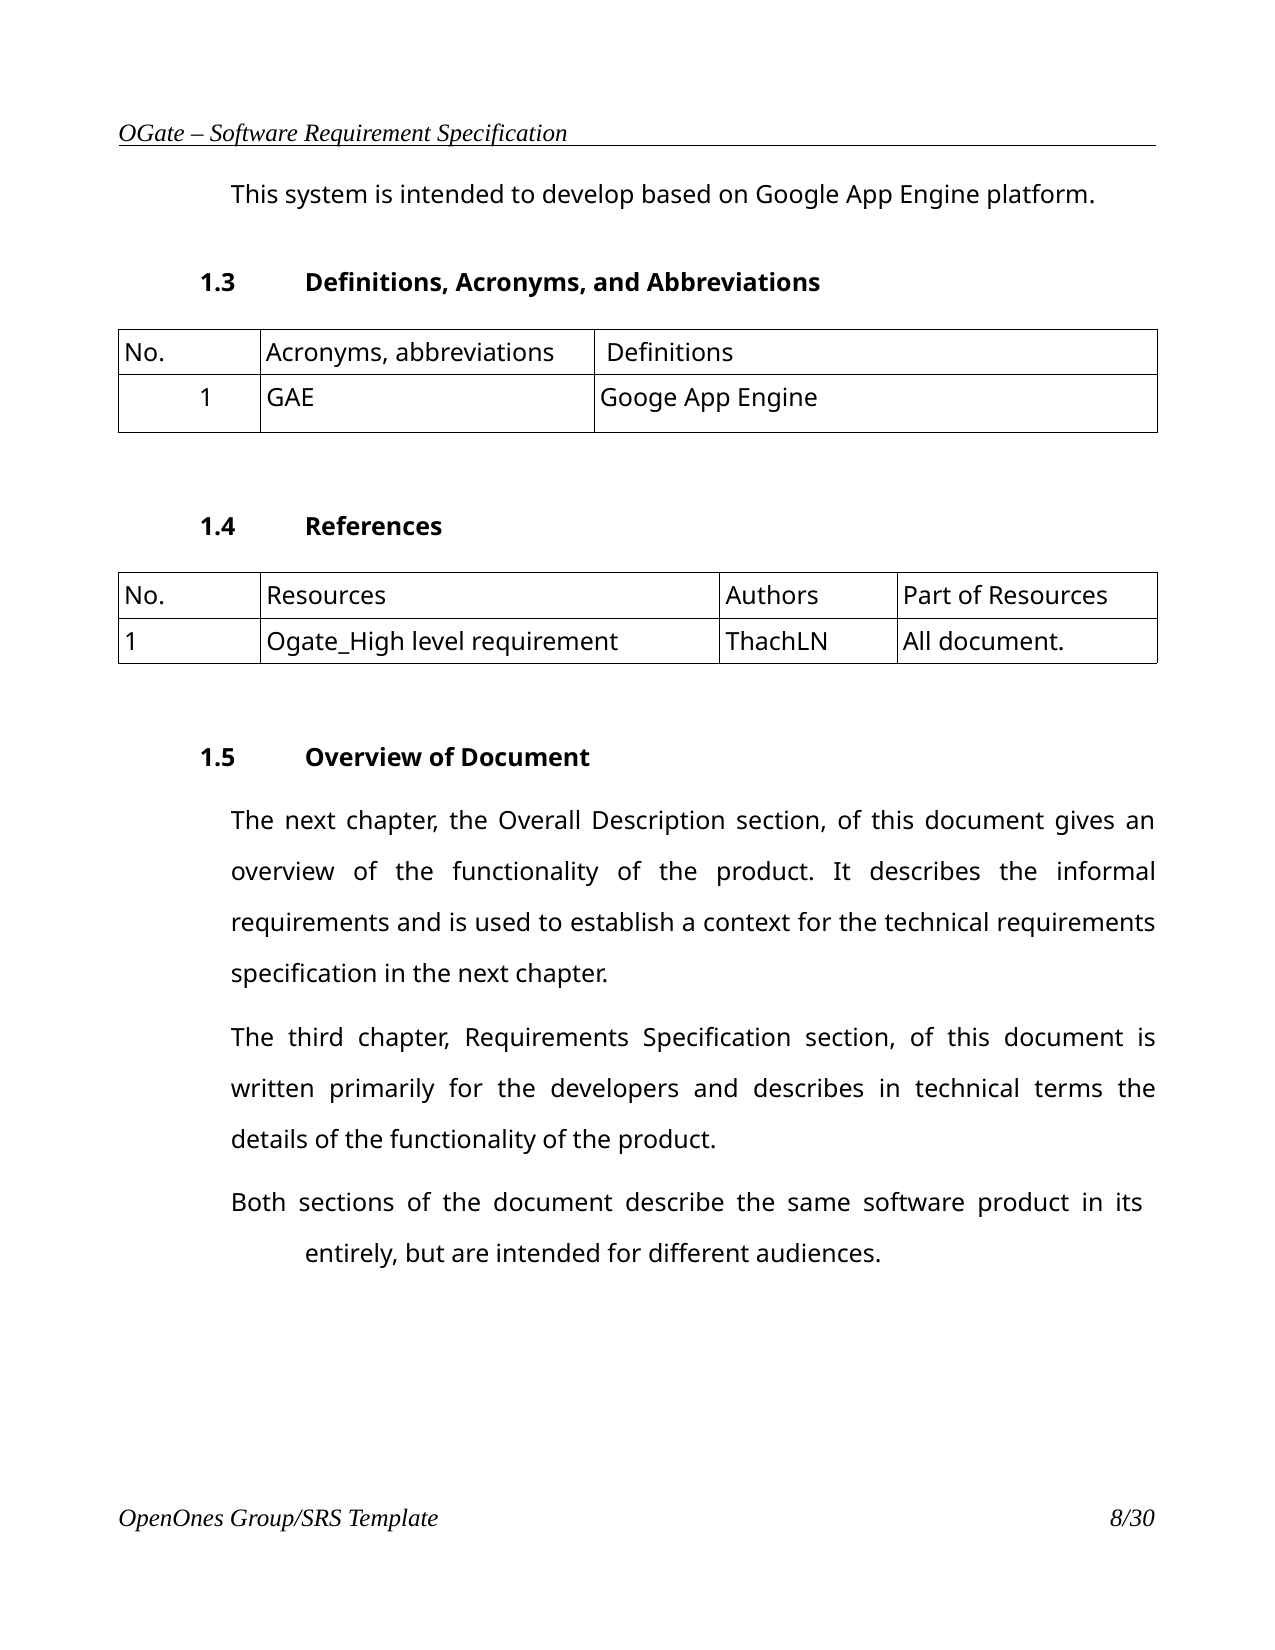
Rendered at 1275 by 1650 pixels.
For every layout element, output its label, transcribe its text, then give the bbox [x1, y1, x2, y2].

table_cell ThachLN [720, 619, 897, 663]
table_cell Ogate_High level requirement [261, 619, 719, 663]
table_cell Googe App Engine [595, 375, 1157, 432]
table_cell All document. [898, 619, 1157, 663]
list Both sections of the document describe the same software product in its entirely, but are intended for different audiences. [193, 1185, 1157, 1270]
table_header No. [119, 573, 260, 617]
list The third chapter, Requirements Specification section, of this document is written primarily for the developers and describes in technical terms the details of the functionality of the product. [193, 1019, 1157, 1156]
table_header Part of Resources [898, 573, 1157, 617]
table_header Authors [720, 573, 897, 617]
table_header No. [119, 330, 260, 374]
list The next chapter, the Overall Description section, of this document gives an overview of the functionality of the product. It describes the informal requirements and is used to establish a context for the technical requirements specification in the next chapter. [193, 803, 1157, 990]
table_cell 1 [119, 375, 260, 432]
subtitle Overview of Document [193, 739, 1157, 773]
list This system is intended to develop based on Google App Engine platform. [193, 176, 1157, 210]
subtitle References [193, 508, 1157, 542]
table_header Acronyms, abbreviations [261, 330, 594, 374]
table_cell 1 [119, 619, 260, 663]
subtitle Definitions, Acronyms, and Abbreviations [193, 265, 1157, 299]
table_cell GAE [261, 375, 594, 432]
table_header Definitions [595, 330, 1157, 374]
table_header Resources [261, 573, 719, 617]
